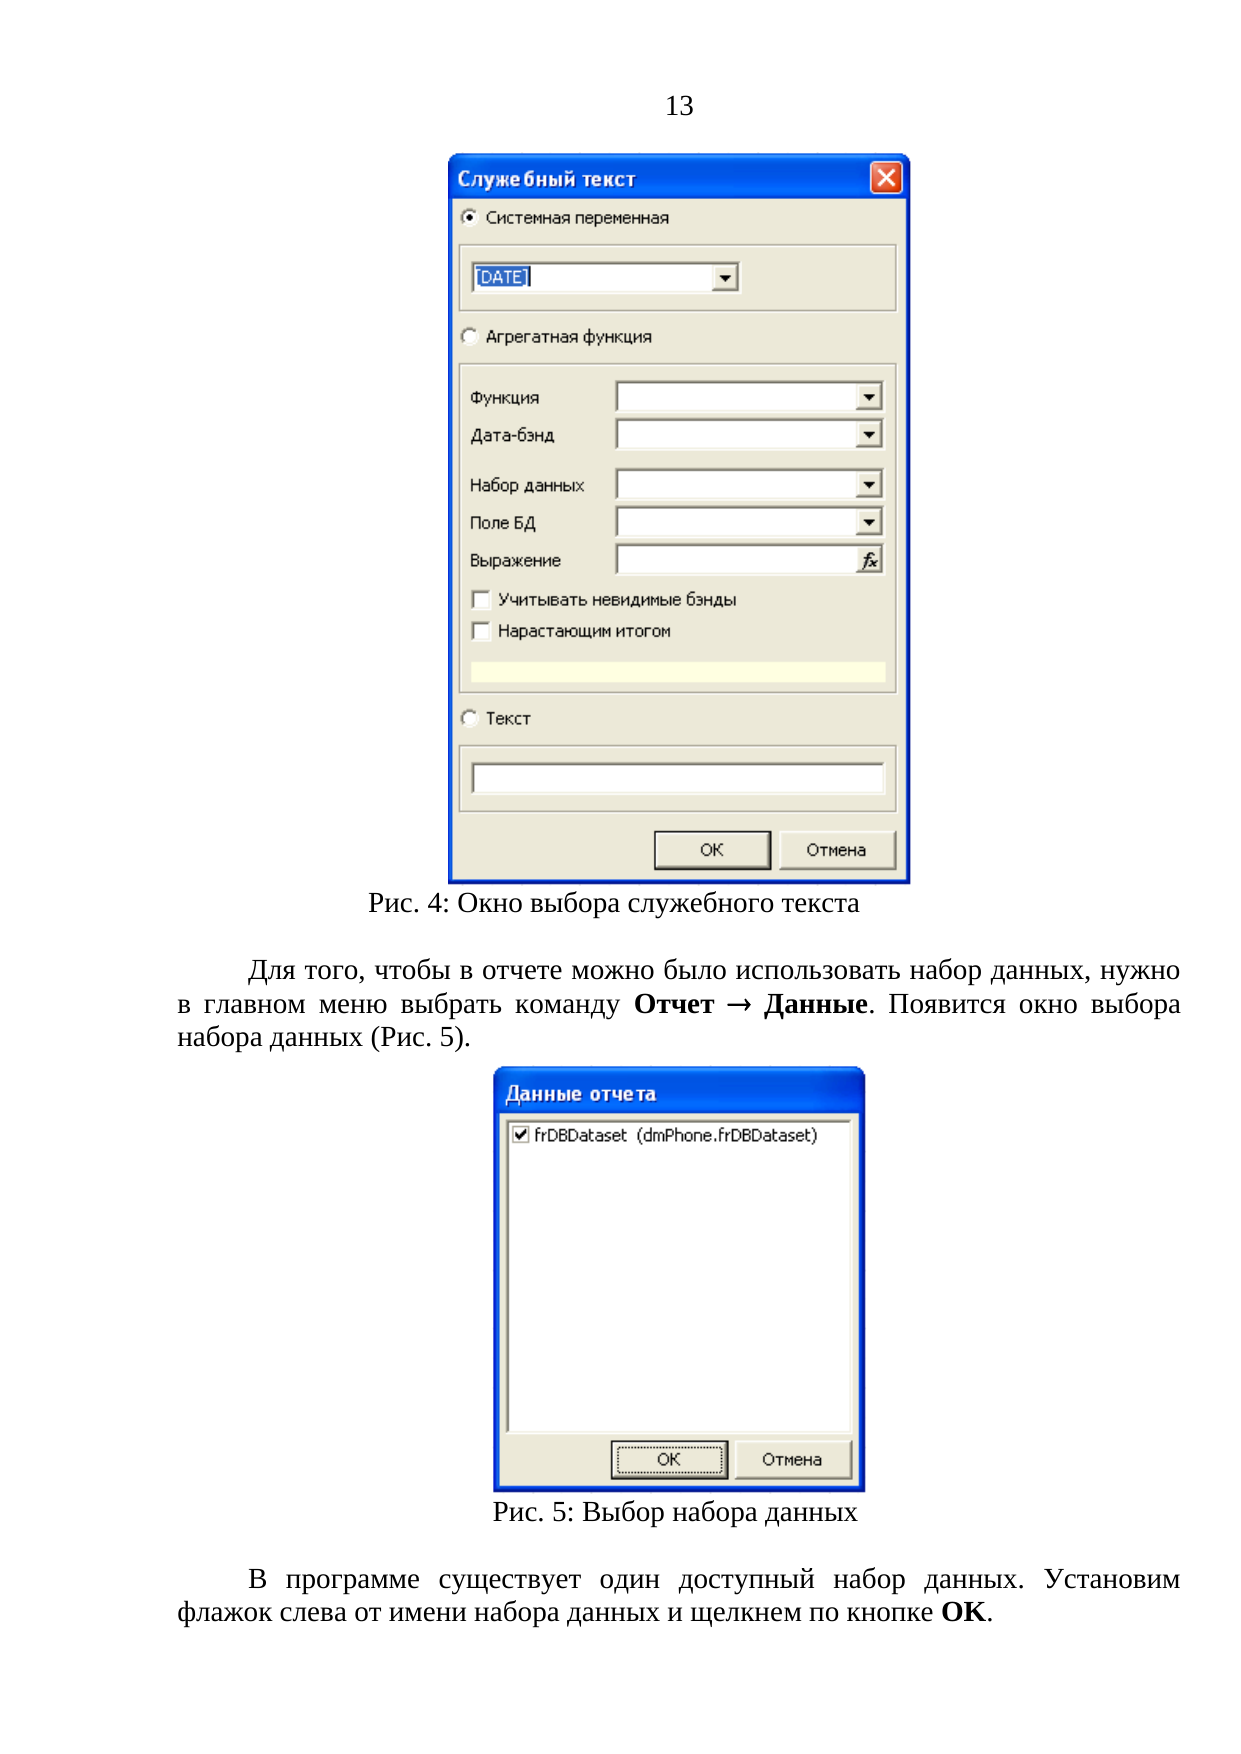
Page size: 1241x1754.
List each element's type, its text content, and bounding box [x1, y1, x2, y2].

picture [448, 152, 911, 886]
text Для того, чтобы в отчете можно было использовать набор данных, нужно в главном меню выбрать команду Отчет  Данные. Появится окно выбора набора данных (Рис. 5). [177, 952, 1181, 1053]
picture [492, 1065, 867, 1494]
text Рис. 5: Выбор набора данных [492, 1494, 866, 1527]
text Рис. 4: Окно выбора служебного текста [368, 152, 991, 919]
text В программе существует один доступный набор данных. Установим флажок слева от имени набора данных и щелкнем по кнопке OK. [177, 1561, 1181, 1628]
